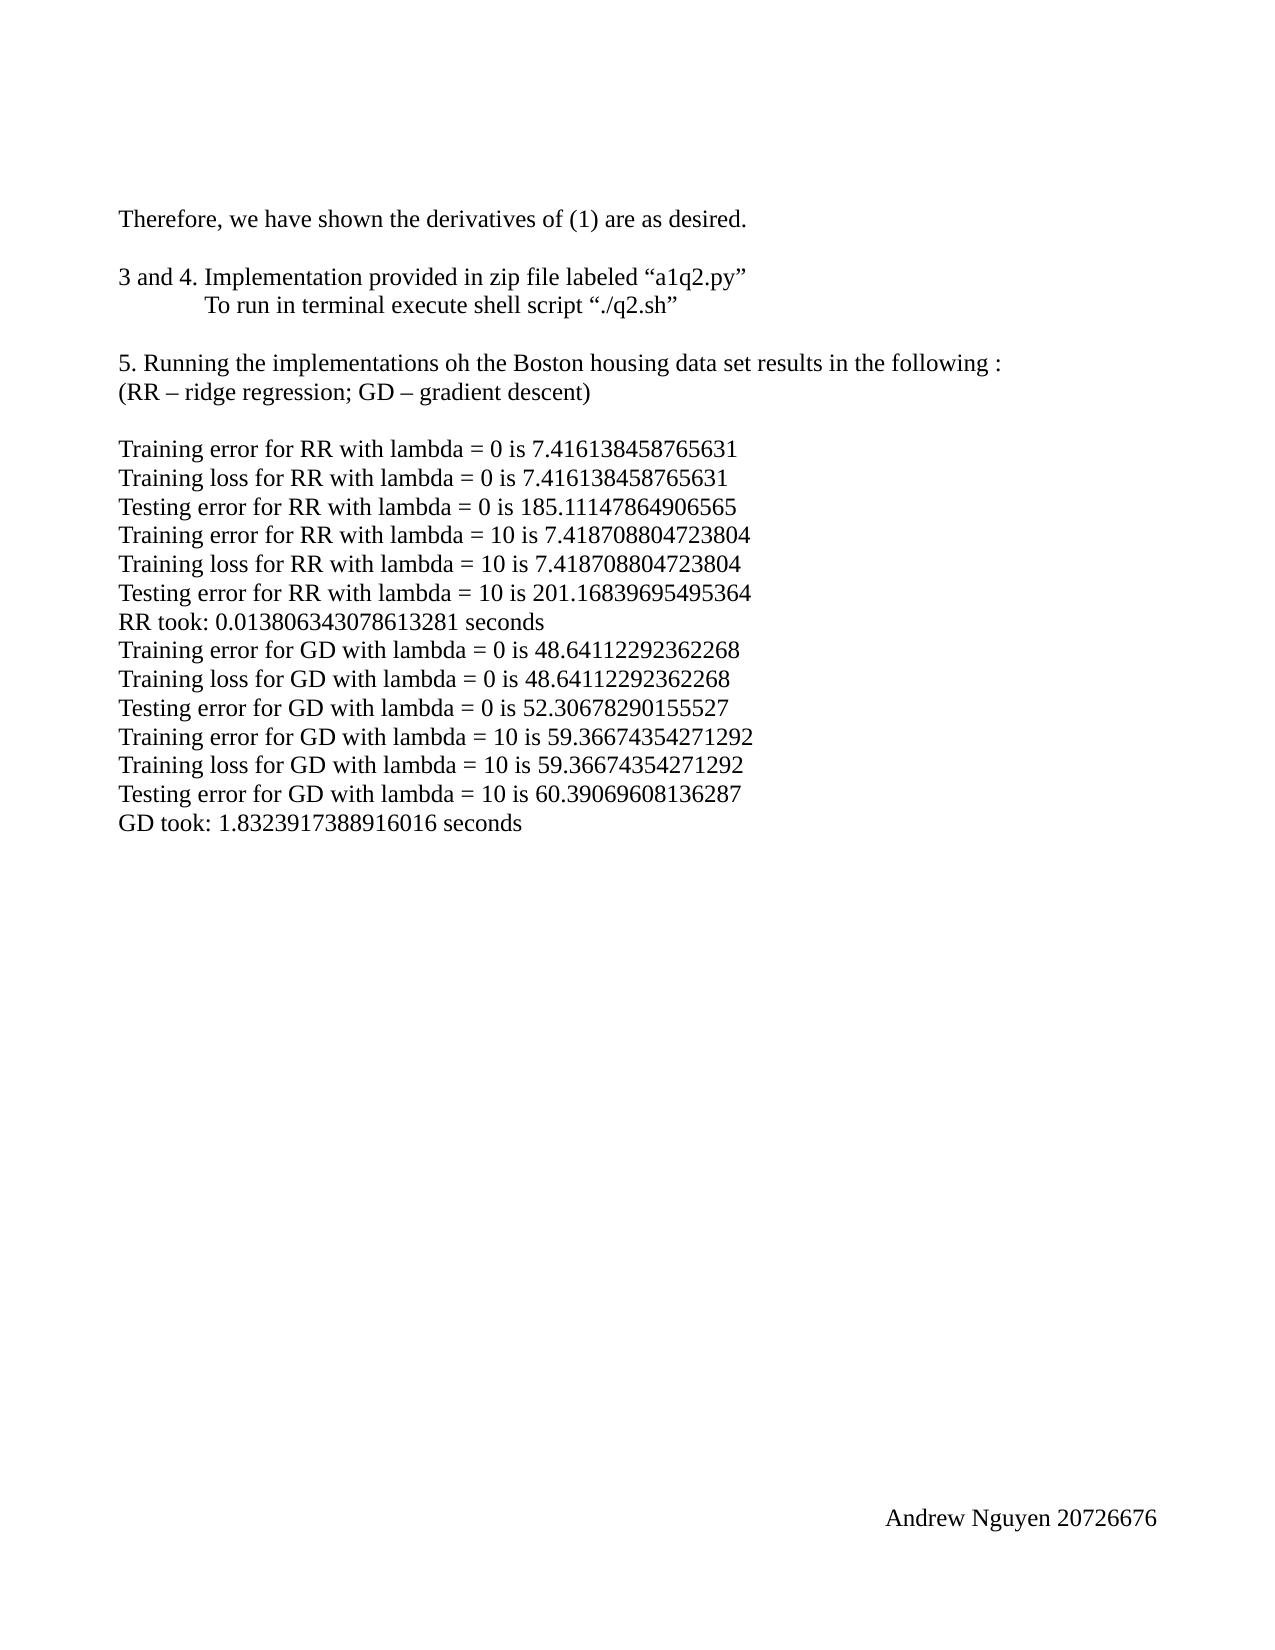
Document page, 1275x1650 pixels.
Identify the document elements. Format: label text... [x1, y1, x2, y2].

text Training loss for RR with lambda = 0 is 7.416138458765631 [118, 463, 1157, 492]
text Training loss for RR with lambda = 10 is 7.418708804723804 [118, 549, 1157, 578]
text Training error for GD with lambda = 0 is 48.64112292362268 [118, 636, 1157, 664]
text Testing error for RR with lambda = 0 is 185.11147864906565 [118, 492, 1157, 521]
text 3 and 4. Implementation provided in zip file labeled “a1q2.py” [118, 262, 1157, 291]
text Testing error for RR with lambda = 10 is 201.16839695495364 [118, 578, 1157, 607]
text Training error for RR with lambda = 10 is 7.418708804723804 [118, 521, 1157, 549]
text Training loss for GD with lambda = 10 is 59.36674354271292 [118, 751, 1157, 779]
text To run in terminal execute shell script “./q2.sh” [118, 291, 1157, 319]
text (RR – ridge regression; GD – gradient descent) [118, 377, 1157, 406]
text Training error for GD with lambda = 10 is 59.36674354271292 [118, 722, 1157, 751]
text GD took: 1.8323917388916016 seconds [118, 808, 1157, 837]
text Training loss for GD with lambda = 0 is 48.64112292362268 [118, 664, 1157, 693]
text RR took: 0.013806343078613281 seconds [118, 607, 1157, 636]
text Testing error for GD with lambda = 0 is 52.30678290155527 [118, 693, 1157, 722]
text Therefore, we have shown the derivatives of (1) are as desired. [118, 204, 1157, 233]
text Training error for RR with lambda = 0 is 7.416138458765631 [118, 434, 1157, 463]
text 5. Running the implementations oh the Boston housing data set results in the following : [118, 348, 1157, 377]
text Testing error for GD with lambda = 10 is 60.39069608136287 [118, 779, 1157, 808]
